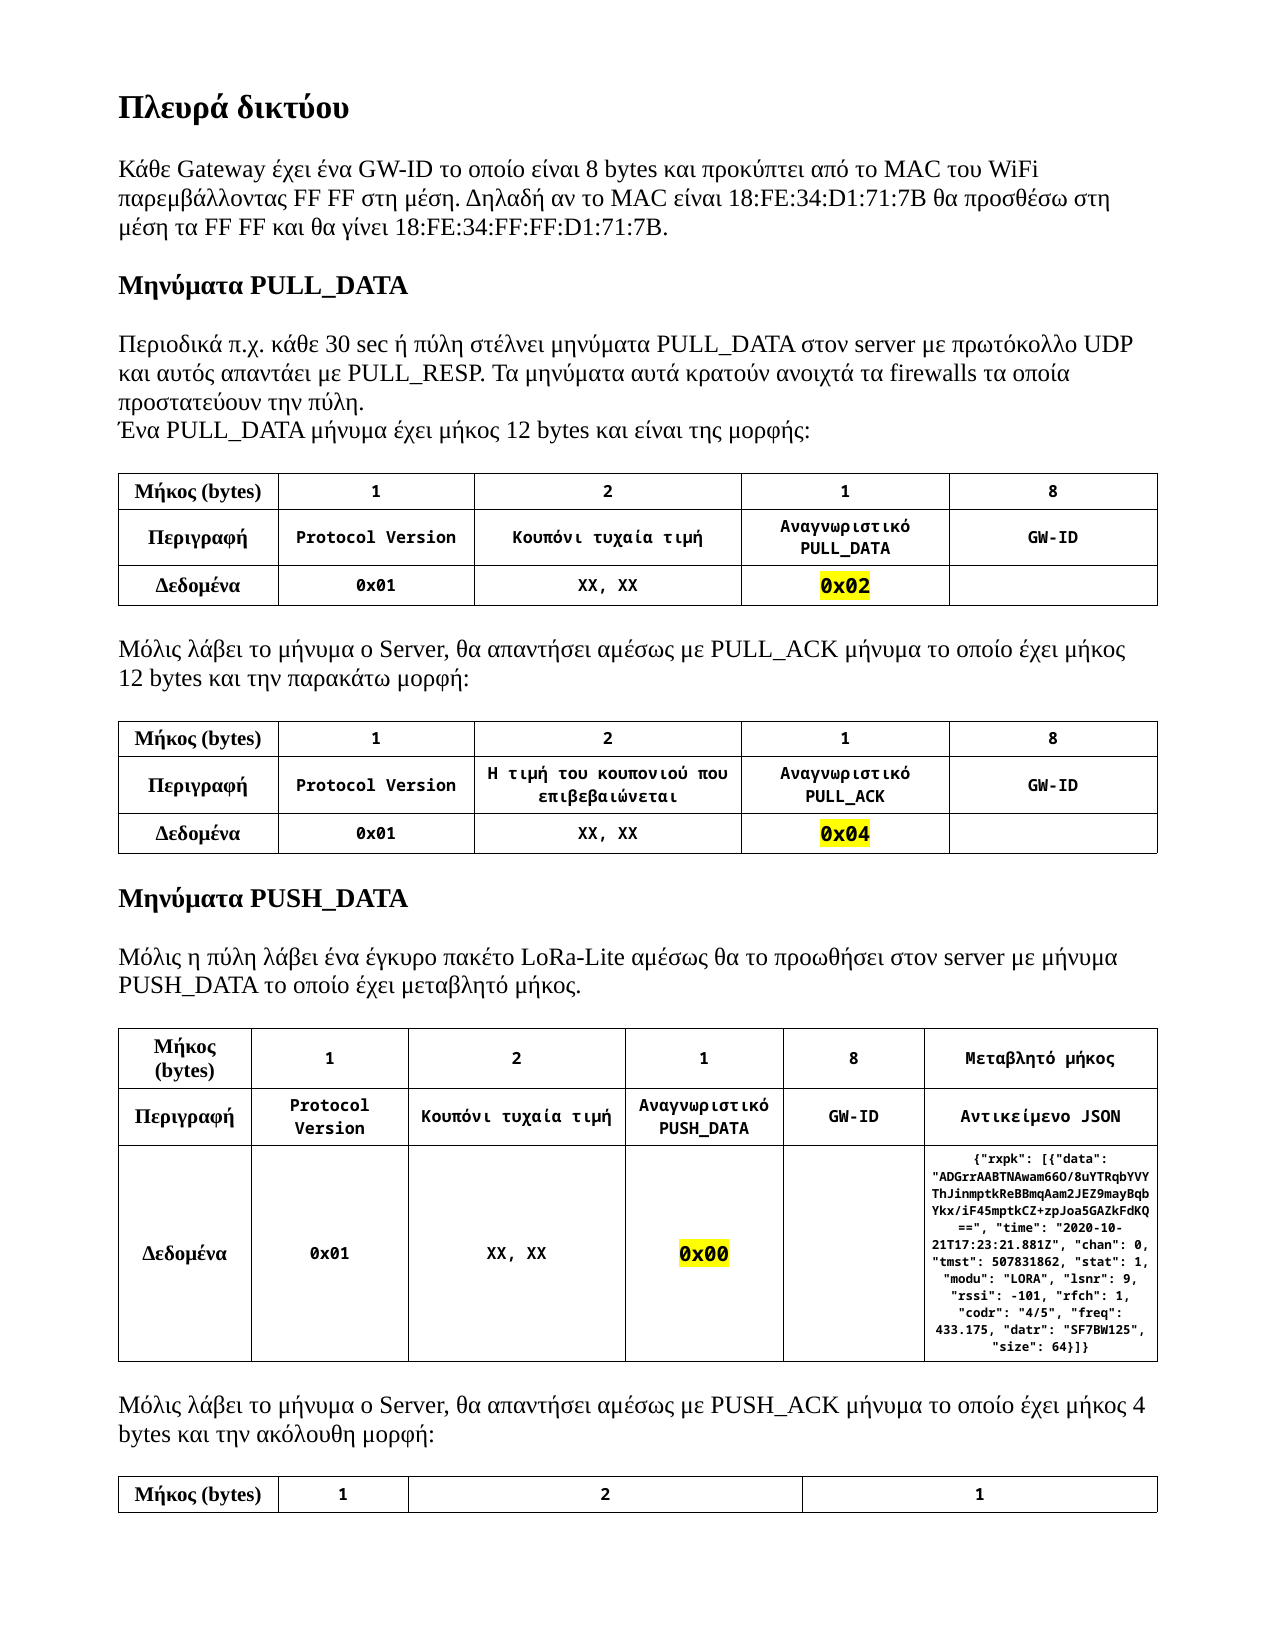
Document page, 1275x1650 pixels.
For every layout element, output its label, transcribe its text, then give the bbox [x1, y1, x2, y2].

table_cell Protocol Version [279, 757, 474, 813]
table_cell XX, XX [475, 566, 741, 605]
table_header 1 [803, 1477, 1157, 1512]
table_cell GW-ID [950, 510, 1157, 565]
table_header 1 [279, 1477, 408, 1512]
table_cell 0x01 [279, 814, 474, 853]
table_header 2 [475, 722, 741, 756]
table_cell Περιγραφή [119, 757, 278, 813]
table_cell 0x01 [279, 566, 474, 605]
table_cell Protocol Version [279, 510, 474, 565]
table_cell Η τιμή του κουπονιού που επιβεβαιώνεται [475, 757, 741, 813]
table_cell XX, XX [475, 814, 741, 853]
table_cell {"rxpk": [{"data": "ADGrrAABTNAwam66O/8uYTRqbYVYThJinmptkReBBmqAam2JEZ9mayBqbYkx/iF45mptkCZ+zpJoa5GAZkFdKQ==", "time": "2020-10-21T17:23:21.881Z", "chan": 0, "tmst": 507831862, "stat": 1, "modu": "LORA", "lsnr": 9, "rssi": -101, "rfch": 1, "codr": "4/5", "freq": 433.175, "datr": "SF7BW125", "size": 64}]} [925, 1146, 1157, 1361]
table_header 2 [409, 1477, 802, 1512]
table_cell 0x04 [742, 814, 949, 853]
table_header 1 [252, 1029, 408, 1088]
text Μηνύματα PUSH_DATA [118, 882, 1157, 913]
table_cell Κουπόνι τυχαία τιμή [475, 510, 741, 565]
table_cell [950, 814, 1157, 853]
table_header 8 [950, 722, 1157, 756]
text Μηνύματα PULL_DATA [118, 269, 1157, 300]
table_header Μήκος (bytes) [119, 1477, 278, 1512]
table_cell 0x02 [742, 566, 949, 605]
table_cell [784, 1146, 924, 1361]
table_header 1 [279, 722, 474, 756]
table_header 1 [279, 474, 474, 508]
text Περιοδικά π.χ. κάθε 30 sec ή πύλη στέλνει μηνύματα PULL_DATA στον server με πρωτόκολλο UDP και αυτός απαντάει με PULL_RESP. Τα μηνύματα αυτά κρατούν ανοιχτά τα firewalls τα οποία προστατεύουν την πύλη. [118, 329, 1157, 415]
text Κάθε Gateway έχει ένα GW-ID το οποίο είναι 8 bytes και προκύπτει από το MAC του WiFi παρεμβάλλοντας FF FF στη μέση. Δηλαδή αν το MAC είναι 18:FE:34:D1:71:7B θα προσθέσω στη μέση τα FF FF και θα γίνει 18:FE:34:FF:FF:D1:71:7B. [118, 154, 1157, 240]
text Πλευρά δικτύου [118, 87, 1157, 125]
table_cell Αναγνωριστικό PUSH_DATA [626, 1089, 783, 1145]
table_cell Δεδομένα [119, 1146, 251, 1361]
table_cell GW-ID [784, 1089, 924, 1145]
table_cell Αντικείμενο JSON [925, 1089, 1157, 1145]
table_header Μεταβλητό μήκος [925, 1029, 1157, 1088]
table_header 1 [626, 1029, 783, 1088]
table_header Μήκος (bytes) [119, 474, 278, 508]
table_cell 0x00 [626, 1146, 783, 1361]
table_header 1 [742, 474, 949, 508]
table_cell XX, XX [409, 1146, 625, 1361]
table_cell Protocol Version [252, 1089, 408, 1145]
table_header 2 [409, 1029, 625, 1088]
table_header 8 [784, 1029, 924, 1088]
table_cell Δεδομένα [119, 814, 278, 853]
table_cell Αναγνωριστικό PULL_DATA [742, 510, 949, 565]
table_cell Περιγραφή [119, 1089, 251, 1145]
table_cell [950, 566, 1157, 605]
table_header 1 [742, 722, 949, 756]
text Μόλις η πύλη λάβει ένα έγκυρο πακέτο LoRa-Lite αμέσως θα το προωθήσει στον server με μήνυμα PUSH_DATA το οποίο έχει μεταβλητό μήκος. [118, 942, 1157, 999]
table_header 8 [950, 474, 1157, 508]
table_cell GW-ID [950, 757, 1157, 813]
text Μόλις λάβει το μήνυμα ο Server, θα απαντήσει αμέσως με PULL_ACK μήνυμα το οποίο έχει μήκος 12 bytes και την παρακάτω μορφή: [118, 634, 1157, 692]
text Μόλις λάβει το μήνυμα ο Server, θα απαντήσει αμέσως με PUSH_ACK μήνυμα το οποίο έχει μήκος 4 bytes και την ακόλουθη μορφή: [118, 1390, 1157, 1448]
text Ένα PULL_DATA μήνυμα έχει μήκος 12 bytes και είναι της μορφής: [118, 415, 1157, 444]
table_cell 0x01 [252, 1146, 408, 1361]
table_header Μήκος (bytes) [119, 1029, 251, 1088]
table_cell Περιγραφή [119, 510, 278, 565]
table_header 2 [475, 474, 741, 508]
table_header Μήκος (bytes) [119, 722, 278, 756]
table_cell Αναγνωριστικό PULL_ACK [742, 757, 949, 813]
table_cell Δεδομένα [119, 566, 278, 605]
table_cell Κουπόνι τυχαία τιμή [409, 1089, 625, 1145]
